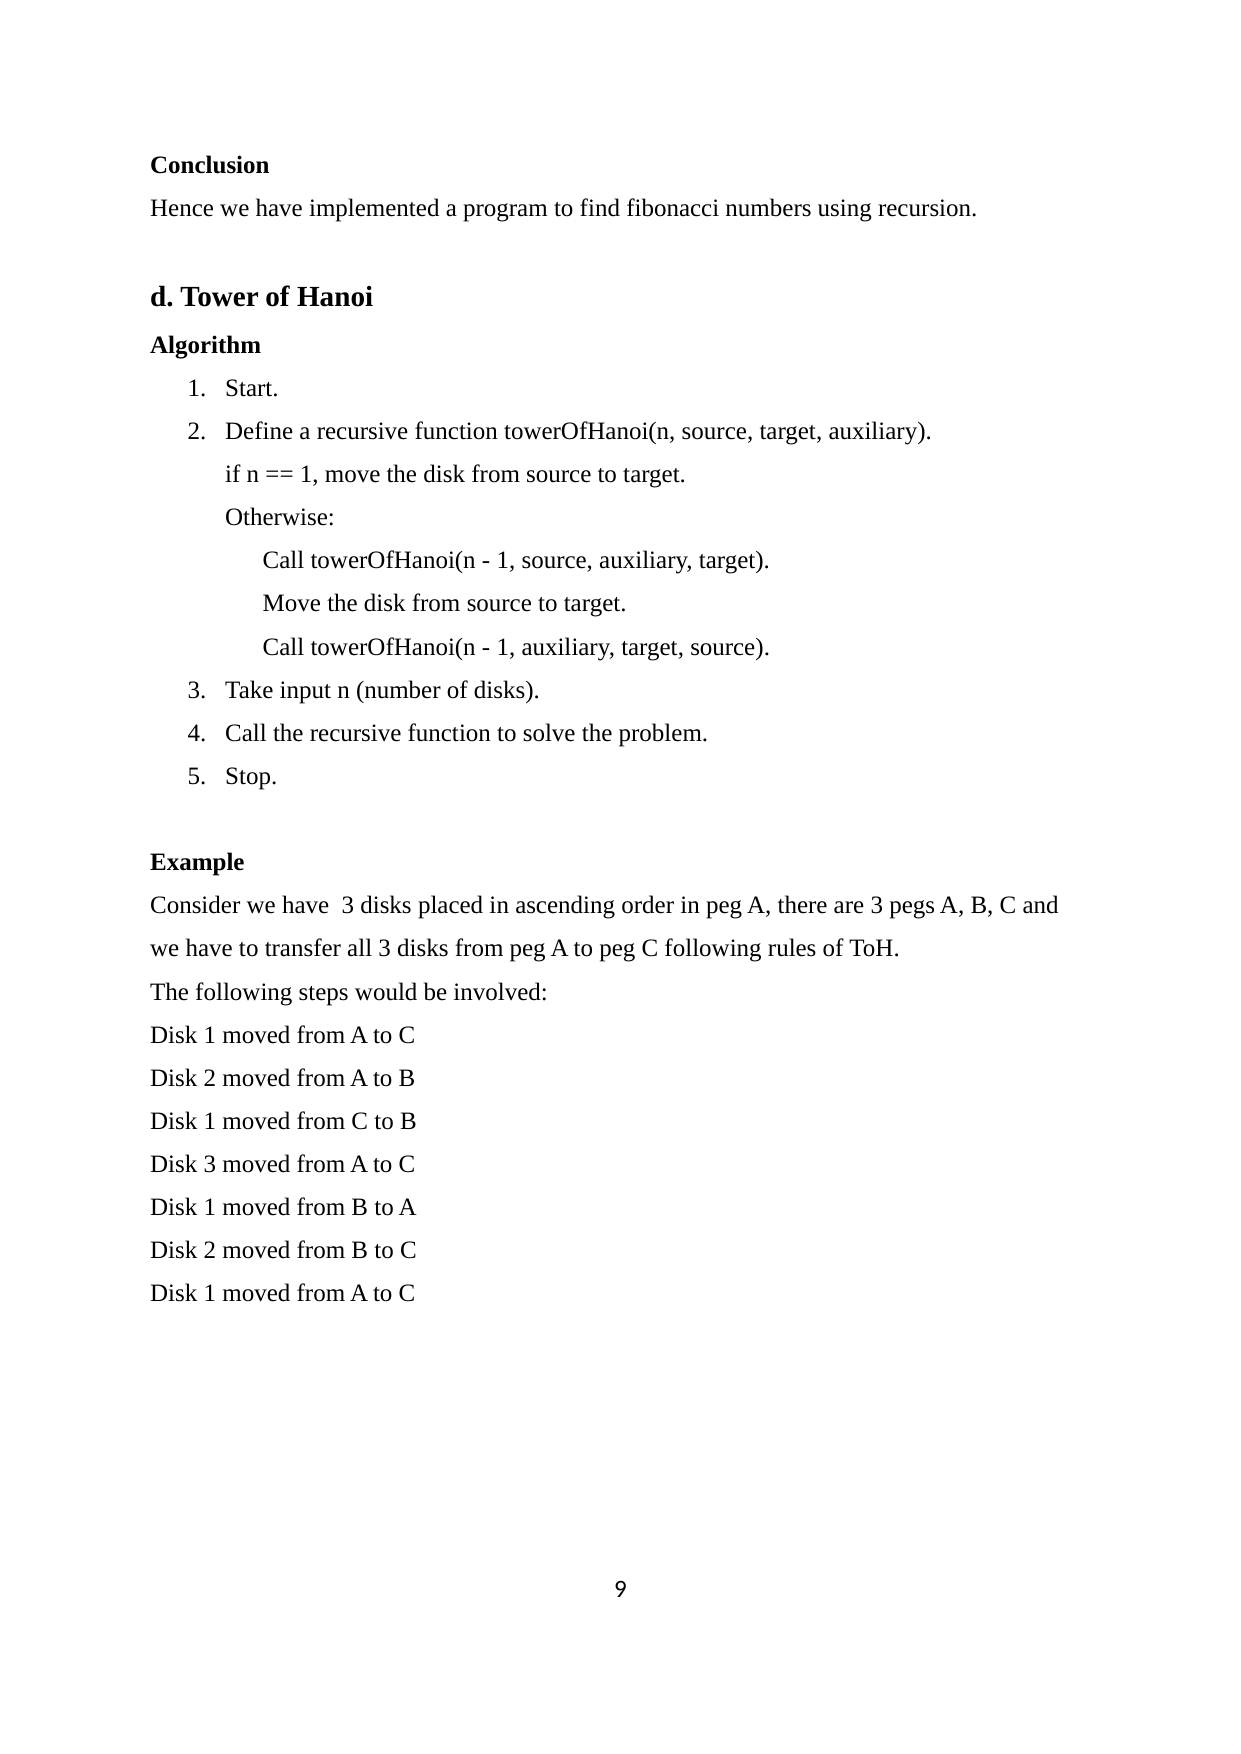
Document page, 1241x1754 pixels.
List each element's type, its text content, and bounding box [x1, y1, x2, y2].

list Stop. [187, 761, 1091, 790]
list Call towerOfHanoi(n - 1, source, auxiliary, target). [225, 545, 1091, 574]
text Algorithm [150, 330, 1091, 358]
list Call the recursive function to solve the problem. [187, 718, 1091, 747]
list Define a recursive function towerOfHanoi(n, source, target, auxiliary). [187, 416, 1091, 445]
text Disk 2 moved from A to B [150, 1063, 1091, 1092]
text Disk 1 moved from A to C [150, 1020, 1091, 1048]
list if n == 1, move the disk from source to target. [187, 459, 1091, 488]
text Disk 1 moved from A to C [150, 1278, 1091, 1307]
list Move the disk from source to target. [225, 588, 1091, 617]
list Take input n (number of disks). [187, 675, 1091, 703]
text Conclusion [150, 150, 1091, 179]
list Start. [187, 373, 1091, 402]
text Hence we have implemented a program to find fibonacci numbers using recursion. [150, 193, 1091, 222]
text Disk 2 moved from B to C [150, 1235, 1091, 1264]
list Call towerOfHanoi(n - 1, auxiliary, target, source). [225, 632, 1091, 660]
text d. Tower of Hanoi [150, 279, 1091, 313]
text Disk 1 moved from C to B [150, 1106, 1091, 1135]
list Otherwise: [187, 502, 1091, 531]
text Disk 3 moved from A to C [150, 1149, 1091, 1178]
text Example [150, 847, 1091, 876]
text The following steps would be involved: [150, 977, 1091, 1005]
text Disk 1 moved from B to A [150, 1192, 1091, 1221]
text Consider we have 3 disks placed in ascending order in peg A, there are 3 pegs A, B, C and we have to transfer all 3 disks from peg A to peg C following rules of ToH. [150, 890, 1091, 962]
